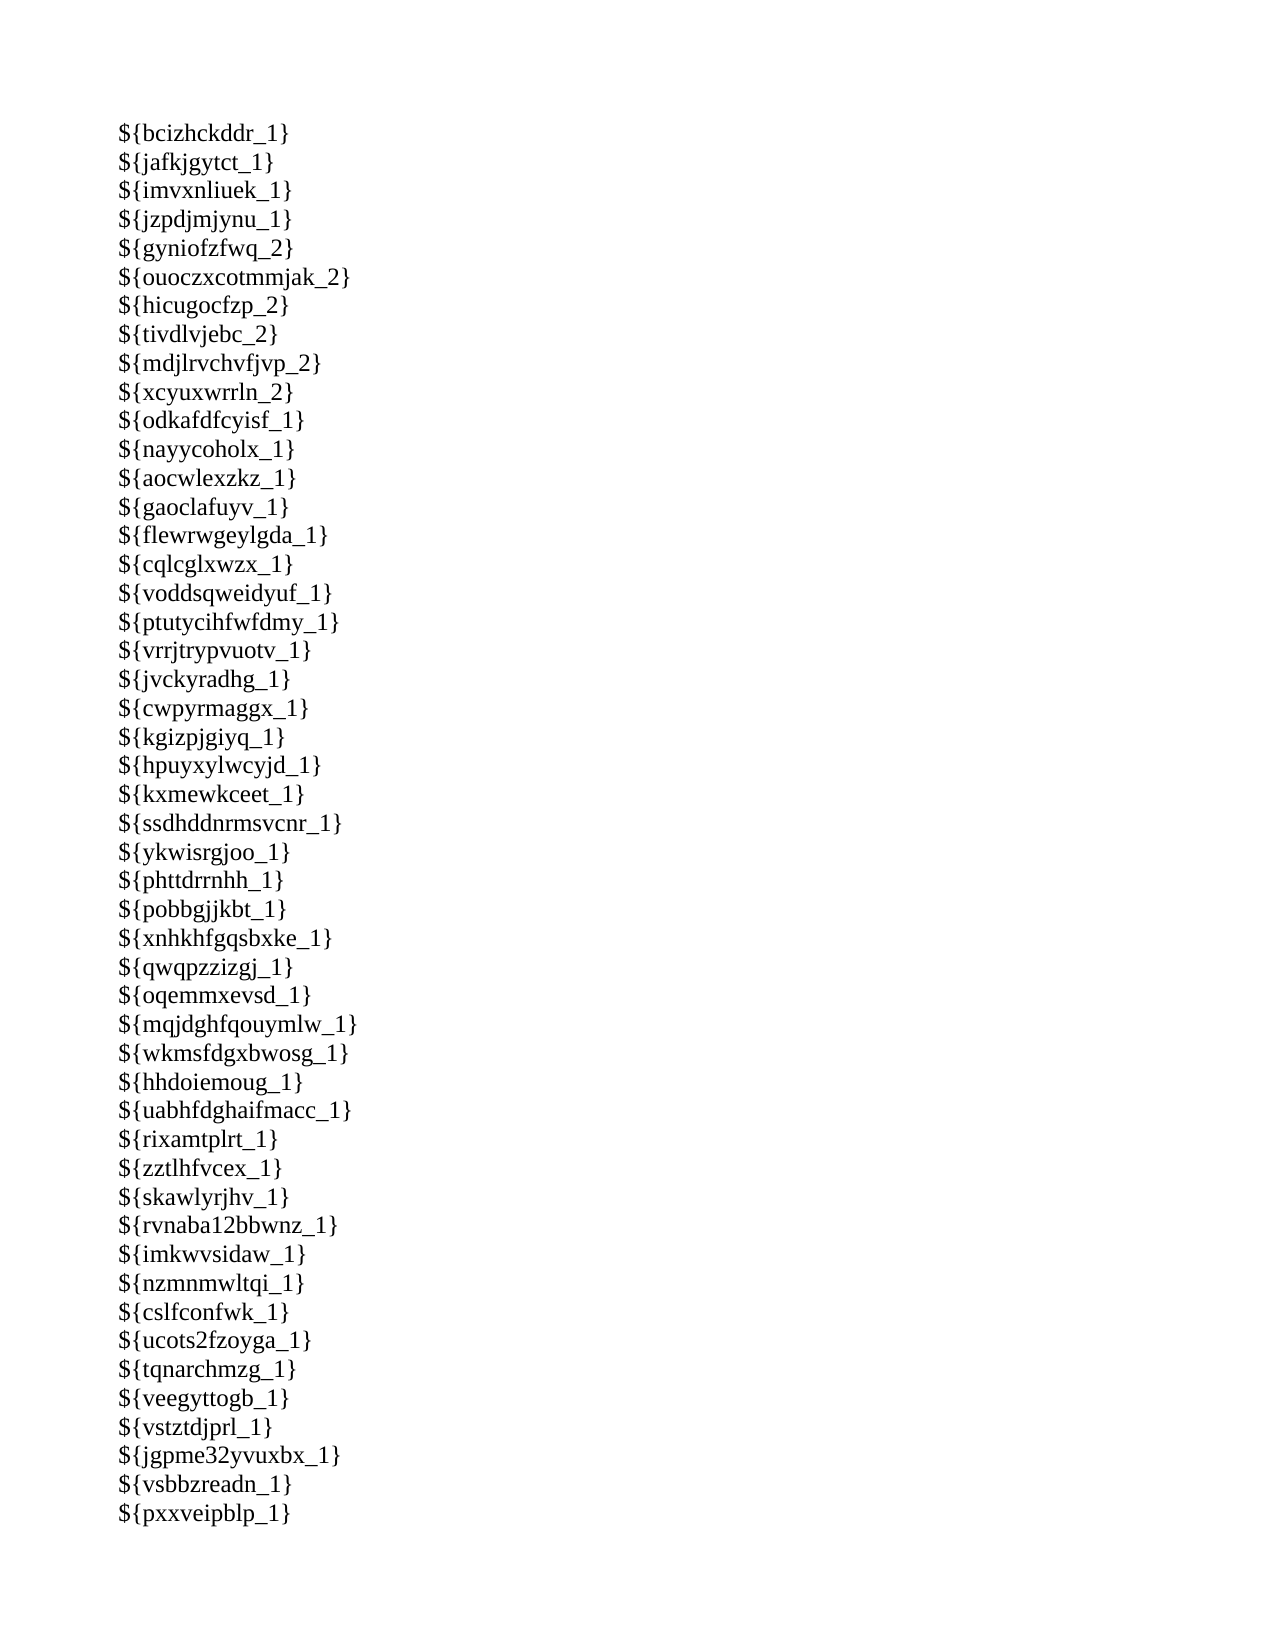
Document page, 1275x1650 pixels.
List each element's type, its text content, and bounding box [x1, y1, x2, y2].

text ${xnhkhfgqsbxke_1} [118, 923, 1157, 952]
text ${oqemmxevsd_1} [118, 981, 1157, 1009]
text ${phttdrrnhh_1} [118, 866, 1157, 894]
text ${odkafdfcyisf_1} [118, 406, 1157, 434]
text ${imkwvsidaw_1} [118, 1239, 1157, 1268]
text ${rixamtplrt_1} [118, 1124, 1157, 1153]
text ${jafkjgytct_1} [118, 147, 1157, 176]
text ${wkmsfdgxbwosg_1} [118, 1038, 1157, 1067]
text ${jzpdjmjynu_1} [118, 204, 1157, 233]
text ${ucots2fzoyga_1} [118, 1326, 1157, 1354]
text ${imvxnliuek_1} [118, 176, 1157, 204]
text ${aocwlexzkz_1} [118, 463, 1157, 492]
text ${jvckyradhg_1} [118, 664, 1157, 693]
text ${vsbbzreadn_1} [118, 1469, 1157, 1498]
text ${mdjlrvchvfjvp_2} [118, 348, 1157, 377]
text ${ykwisrgjoo_1} [118, 837, 1157, 866]
text ${pxxveipblp_1} [118, 1498, 1157, 1527]
text ${nayycoholx_1} [118, 434, 1157, 463]
text ${ptutycihfwfdmy_1} [118, 607, 1157, 636]
text ${nzmnmwltqi_1} [118, 1268, 1157, 1297]
text ${mqjdghfqouymlw_1} [118, 1009, 1157, 1038]
text ${voddsqweidyuf_1} [118, 578, 1157, 607]
text ${veegyttogb_1} [118, 1383, 1157, 1412]
text ${kxmewkceet_1} [118, 779, 1157, 808]
text ${flewrwgeylgda_1} [118, 521, 1157, 549]
text ${bcizhckddr_1} [118, 118, 1157, 147]
text ${tivdlvjebc_2} [118, 319, 1157, 348]
text ${zztlhfvcex_1} [118, 1153, 1157, 1182]
text ${ouoczxcotmmjak_2} [118, 262, 1157, 291]
text ${skawlyrjhv_1} [118, 1182, 1157, 1211]
text ${uabhfdghaifmacc_1} [118, 1096, 1157, 1124]
text ${cwpyrmaggx_1} [118, 693, 1157, 722]
text ${xcyuxwrrln_2} [118, 377, 1157, 406]
text ${jgpme32yvuxbx_1} [118, 1441, 1157, 1469]
text ${gaoclafuyv_1} [118, 492, 1157, 521]
text ${pobbgjjkbt_1} [118, 894, 1157, 923]
text ${hhdoiemoug_1} [118, 1067, 1157, 1096]
text ${vrrjtrypvuotv_1} [118, 636, 1157, 664]
text ${vstztdjprl_1} [118, 1412, 1157, 1441]
text ${rvnaba12bbwnz_1} [118, 1211, 1157, 1239]
text ${cqlcglxwzx_1} [118, 549, 1157, 578]
text ${hpuyxylwcyjd_1} [118, 751, 1157, 779]
text ${tqnarchmzg_1} [118, 1354, 1157, 1383]
text ${qwqpzzizgj_1} [118, 952, 1157, 981]
text ${kgizpjgiyq_1} [118, 722, 1157, 751]
text ${cslfconfwk_1} [118, 1297, 1157, 1326]
text ${ssdhddnrmsvcnr_1} [118, 808, 1157, 837]
text ${hicugocfzp_2} [118, 291, 1157, 319]
text ${gyniofzfwq_2} [118, 233, 1157, 262]
